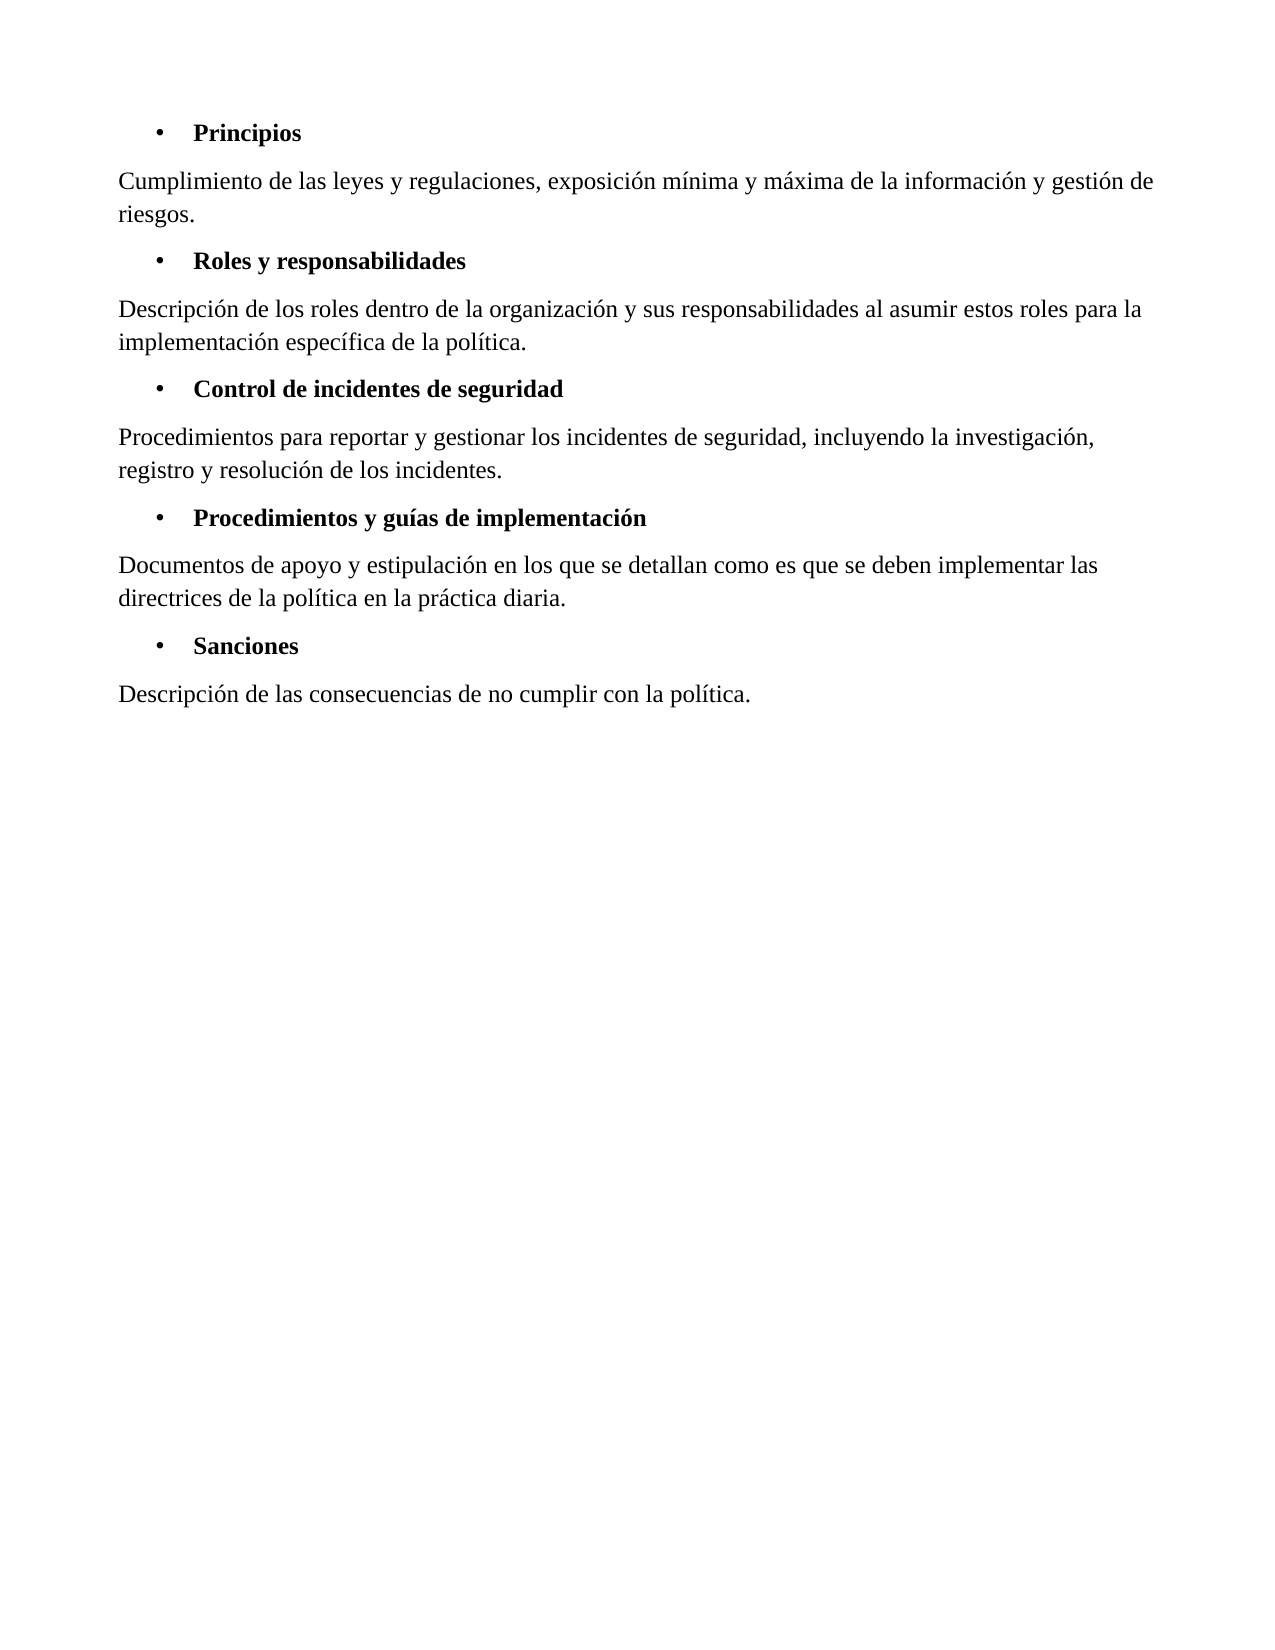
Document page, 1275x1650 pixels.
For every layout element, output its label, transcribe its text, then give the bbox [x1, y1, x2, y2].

text Descripción de los roles dentro de la organización y sus responsabilidades al asumir estos roles para la implementación específica de la política. [118, 294, 1157, 356]
text Documentos de apoyo y estipulación en los que se detallan como es que se deben implementar las directrices de la política en la práctica diaria. [118, 550, 1157, 612]
text Descripción de las consecuencias de no cumplir con la política. [118, 679, 1157, 707]
text Procedimientos para reportar y gestionar los incidentes de seguridad, incluyendo la investigación, registro y resolución de los incidentes. [118, 422, 1157, 484]
list Roles y responsabilidades [156, 246, 1157, 275]
list Procedimientos y guías de implementación [156, 503, 1157, 532]
list Control de incidentes de seguridad [156, 374, 1157, 403]
list Principios [156, 118, 1157, 147]
text Cumplimiento de las leyes y regulaciones, exposición mínima y máxima de la información y gestión de riesgos. [118, 166, 1157, 227]
list Sanciones [156, 631, 1157, 660]
